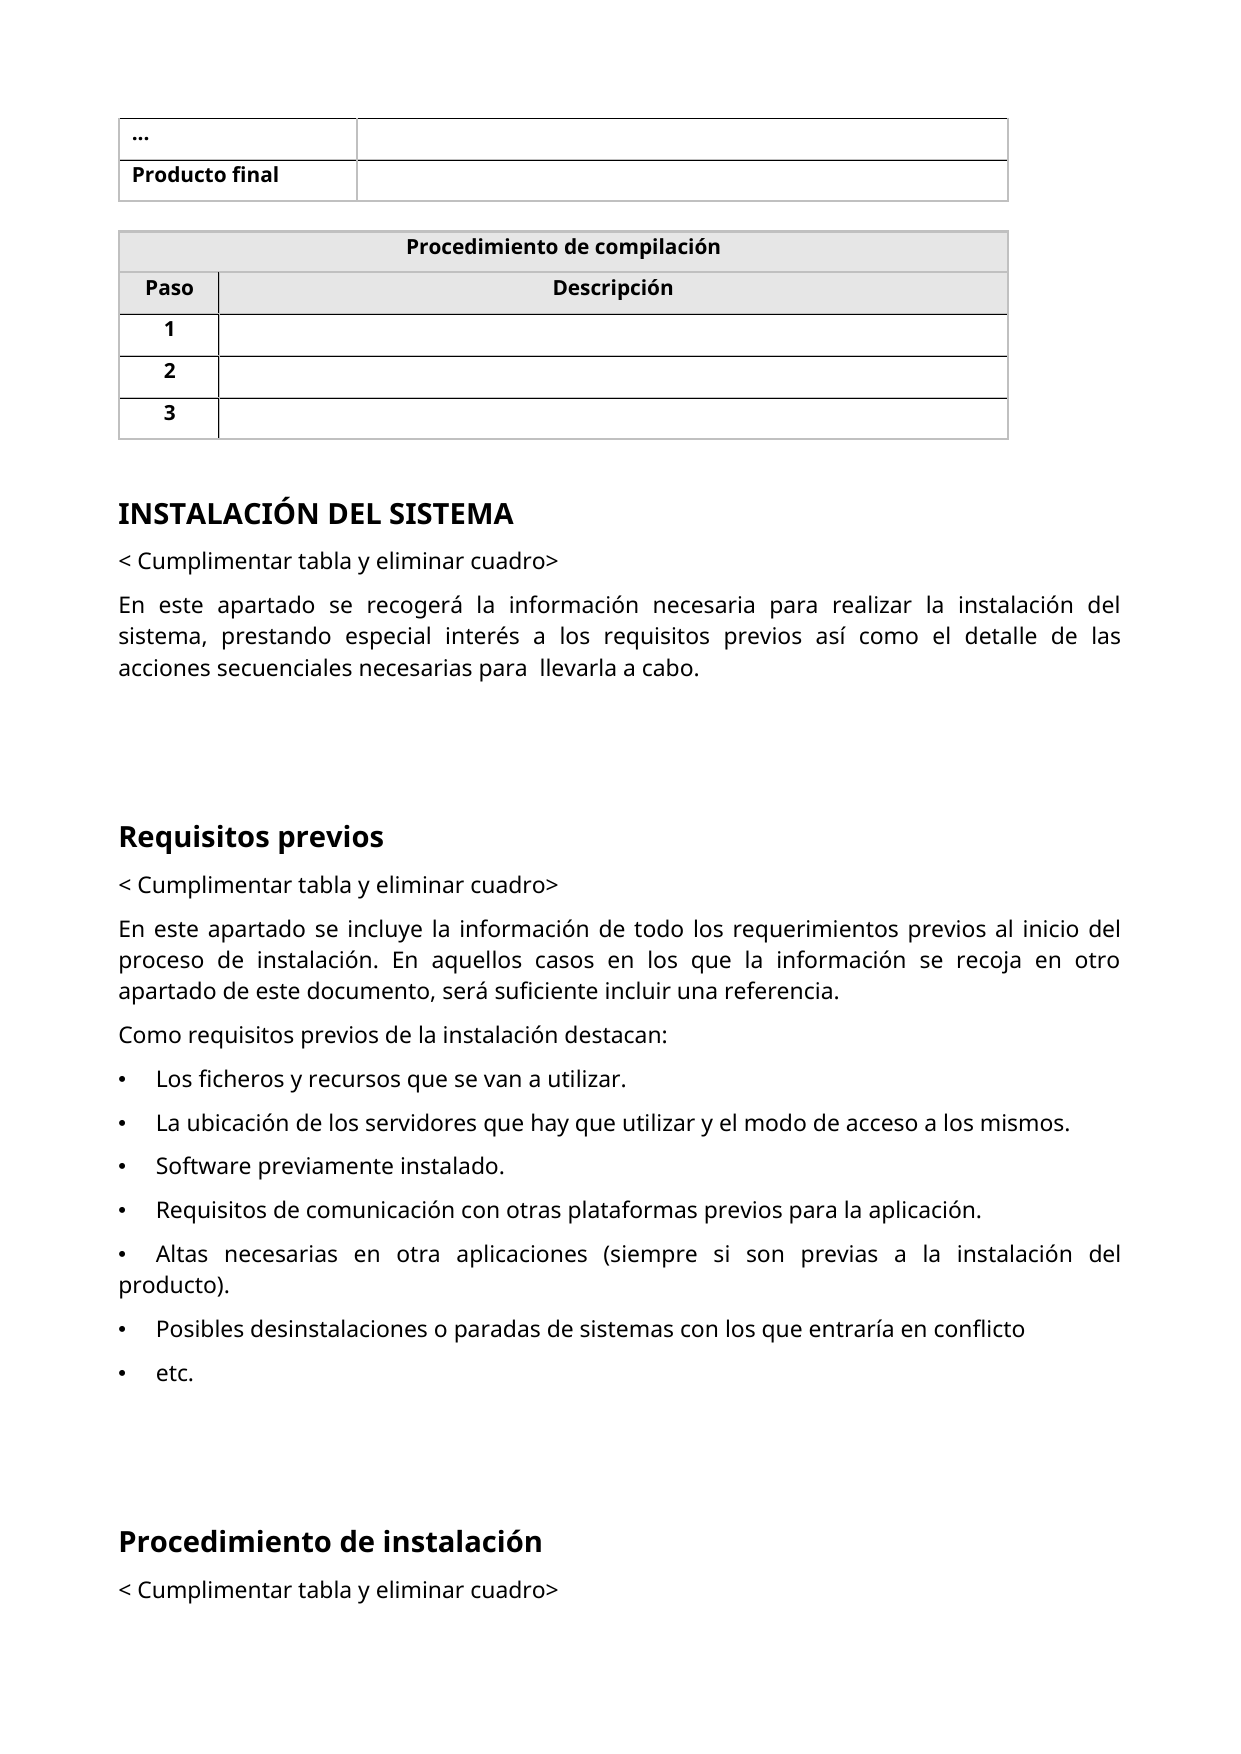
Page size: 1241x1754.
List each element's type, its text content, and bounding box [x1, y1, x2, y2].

table_cell Paso [120, 273, 218, 313]
text Requisitos previos [118, 817, 1122, 856]
list Altas necesarias en otra aplicaciones (siempre si son previas a la instalación del producto). [81, 1238, 1122, 1300]
list Software previamente instalado. [81, 1150, 1122, 1181]
table_cell ... [120, 119, 356, 159]
list Los ficheros y recursos que se van a utilizar. [81, 1063, 1122, 1094]
table_cell Producto final [120, 161, 356, 200]
list Requisitos de comunicación con otras plataformas previos para la aplicación. [81, 1194, 1122, 1225]
list etc. [81, 1356, 1122, 1388]
text < Cumplimentar tabla y eliminar cuadro> [118, 869, 1122, 900]
text En este apartado se incluye la información de todo los requerimientos previos al inicio del proceso de instalación. En aquellos casos en los que la información se recoja en otro apartado de este documento, será suficiente incluir una referencia. [118, 913, 1122, 1006]
table_cell 3 [120, 399, 218, 438]
table_cell [358, 161, 1007, 200]
table_cell 2 [120, 357, 218, 397]
table_cell Descripción [220, 273, 1007, 313]
text Como requisitos previos de la instalación destacan: [118, 1019, 1122, 1050]
text INSTALACIÓN DEL SISTEMA [118, 493, 1122, 533]
text En este apartado se recogerá la información necesaria para realizar la instalación del sistema, prestando especial interés a los requisitos previos así como el detalle de las acciones secuenciales necesarias para llevarla a cabo. [118, 589, 1122, 683]
table_cell [220, 315, 1007, 355]
list Posibles desinstalaciones o paradas de sistemas con los que entraría en conflicto [81, 1313, 1122, 1344]
list La ubicación de los servidores que hay que utilizar y el modo de acceso a los mismos. [81, 1106, 1122, 1138]
text < Cumplimentar tabla y eliminar cuadro> [118, 1574, 1122, 1605]
table_cell [358, 119, 1007, 159]
text < Cumplimentar tabla y eliminar cuadro> [118, 545, 1122, 576]
table_cell [220, 399, 1007, 438]
table_header Procedimiento de compilación [120, 233, 1007, 271]
table_cell 1 [120, 315, 218, 355]
table_cell [220, 357, 1007, 397]
text Procedimiento de instalación [118, 1522, 1122, 1561]
